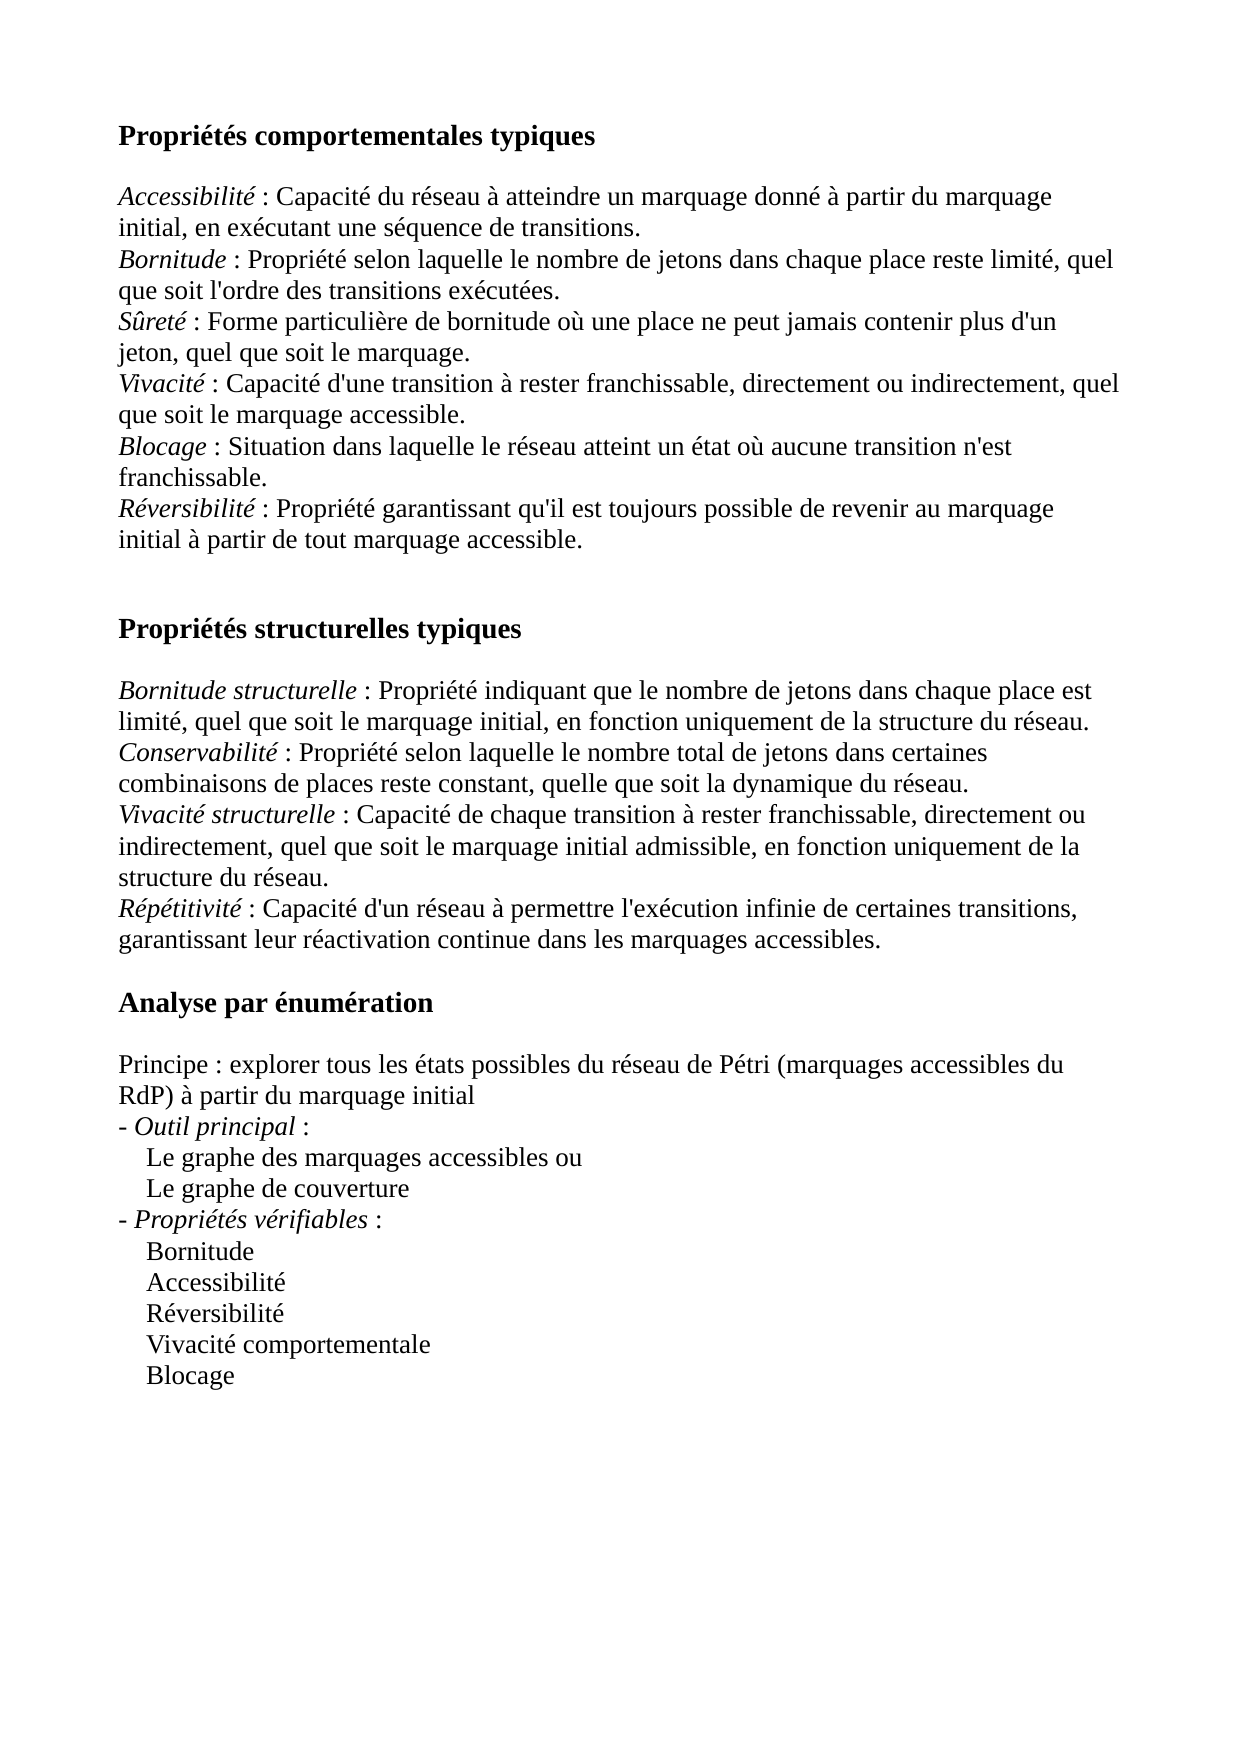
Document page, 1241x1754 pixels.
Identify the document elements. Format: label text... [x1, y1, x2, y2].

text  Bornitude [118, 1234, 1122, 1266]
text - Outil principal : [118, 1110, 1122, 1141]
text Bornitude structurelle : Propriété indiquant que le nombre de jetons dans chaque place est limité, quel que soit le marquage initial, en fonction uniquement de la structure du réseau. [118, 674, 1122, 736]
text  Vivacité comportementale [118, 1328, 1122, 1359]
text Conservabilité : Propriété selon laquelle le nombre total de jetons dans certaines combinaisons de places reste constant, quelle que soit la dynamique du réseau. [118, 736, 1122, 798]
text Blocage : Situation dans laquelle le réseau atteint un état où aucune transition n'est franchissable. [118, 429, 1122, 492]
text Analyse par énumération [118, 985, 1122, 1019]
text  Le graphe des marquages accessibles ou [118, 1141, 1122, 1172]
text Propriétés comportementales typiques [118, 118, 1122, 152]
text Vivacité : Capacité d'une transition à rester franchissable, directement ou indirectement, quel que soit le marquage accessible. [118, 367, 1122, 429]
text Bornitude : Propriété selon laquelle le nombre de jetons dans chaque place reste limité, quel que soit l'ordre des transitions exécutées. [118, 243, 1122, 305]
text Accessibilité : Capacité du réseau à atteindre un marquage donné à partir du marquage initial, en exécutant une séquence de transitions. [118, 180, 1122, 243]
text  Accessibilité [118, 1266, 1122, 1297]
text Répétitivité : Capacité d'un réseau à permettre l'exécution infinie de certaines transitions, garantissant leur réactivation continue dans les marquages accessibles. [118, 892, 1122, 954]
text Vivacité structurelle : Capacité de chaque transition à rester franchissable, directement ou indirectement, quel que soit le marquage initial admissible, en fonction uniquement de la structure du réseau. [118, 798, 1122, 892]
text - Propriétés vérifiables : [118, 1203, 1122, 1234]
text  Le graphe de couverture [118, 1172, 1122, 1203]
text Sûreté : Forme particulière de bornitude où une place ne peut jamais contenir plus d'un jeton, quel que soit le marquage. [118, 305, 1122, 367]
text Principe : explorer tous les états possibles du réseau de Pétri (marquages accessibles du RdP) à partir du marquage initial [118, 1048, 1122, 1110]
text Réversibilité : Propriété garantissant qu'il est toujours possible de revenir au marquage initial à partir de tout marquage accessible. [118, 492, 1122, 554]
text  Réversibilité [118, 1297, 1122, 1328]
text Propriétés structurelles typiques [118, 612, 1122, 645]
text  Blocage [118, 1359, 1122, 1390]
